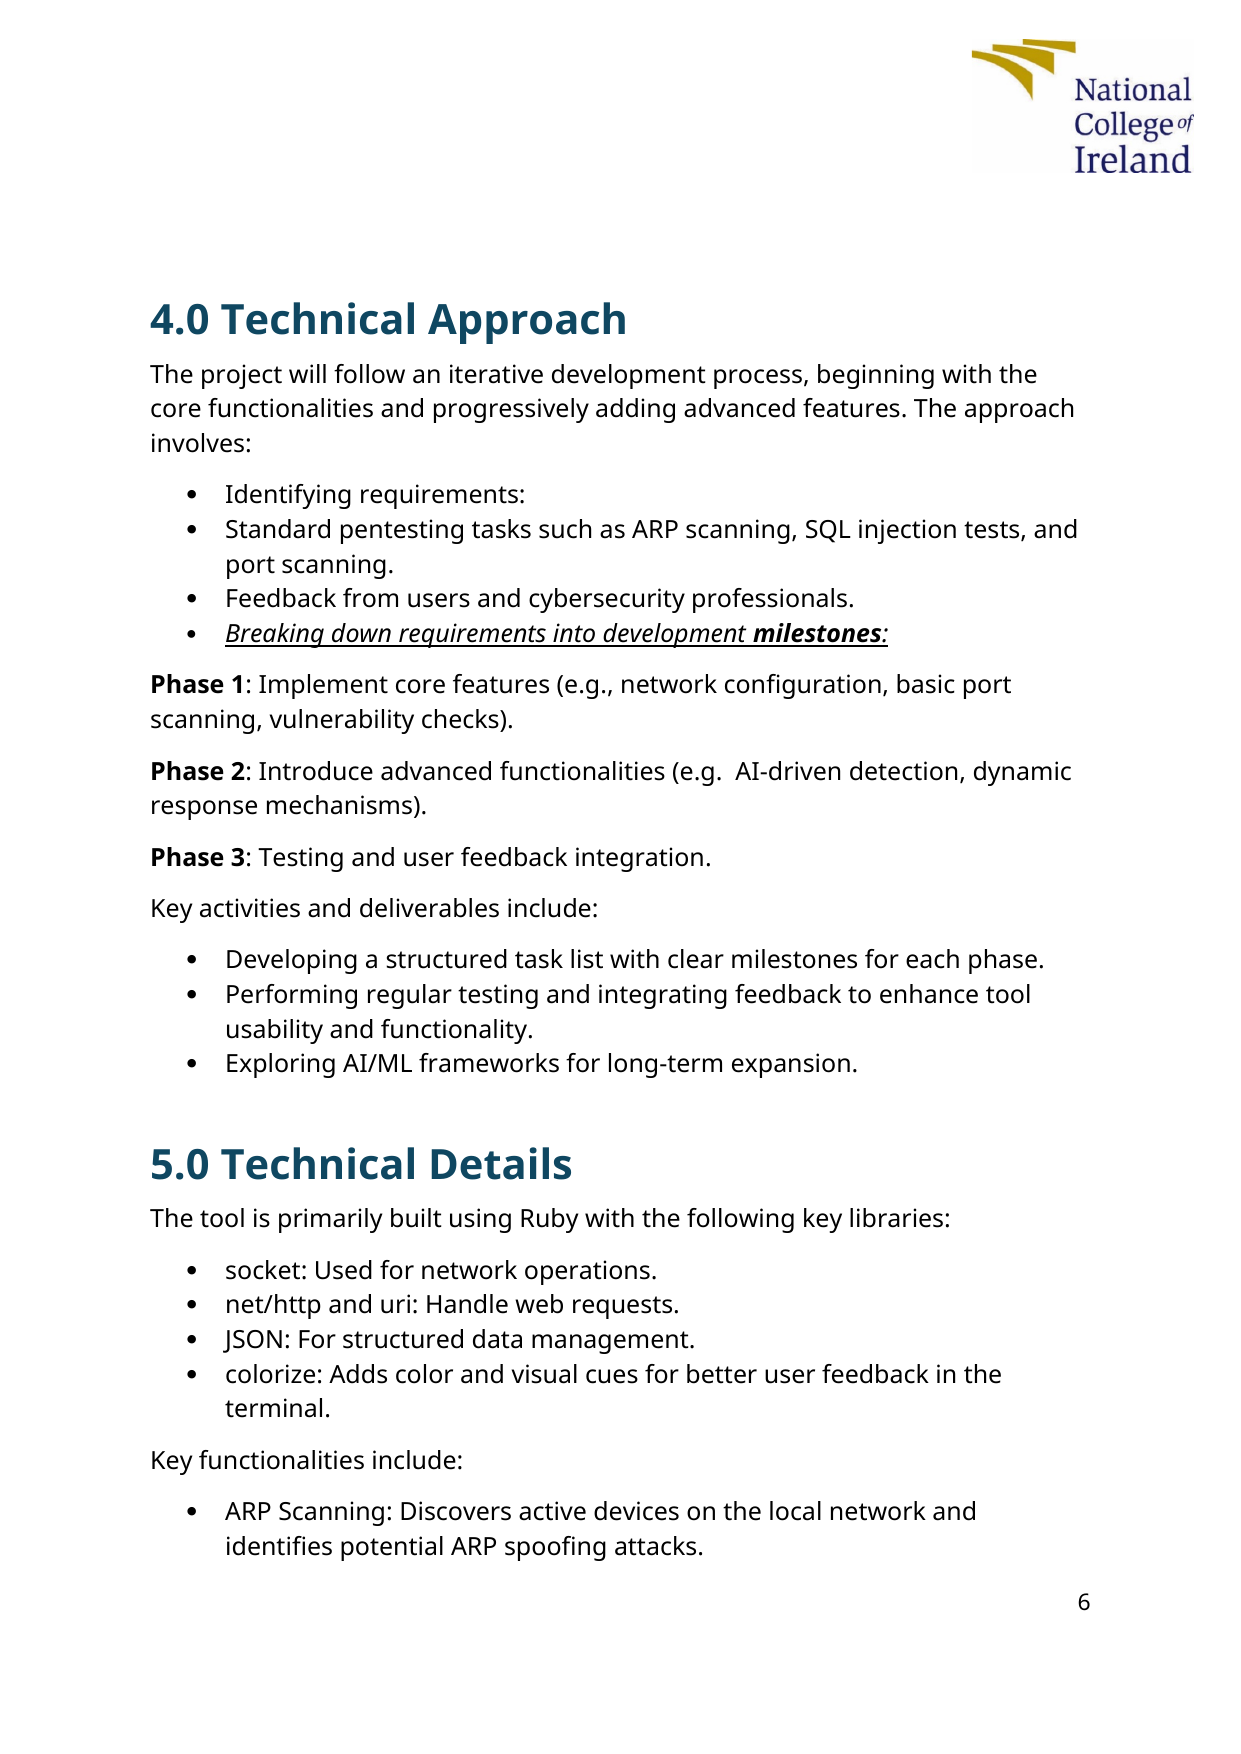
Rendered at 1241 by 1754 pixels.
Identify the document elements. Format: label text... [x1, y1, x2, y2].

list socket: Used for network operations. [187, 1252, 1090, 1286]
list Exploring AI/ML frameworks for long-term expansion. [187, 1046, 1090, 1080]
text Phase 1: Implement core features (e.g., network configuration, basic port scanning, vulnerability checks). [150, 667, 1090, 736]
text Key functionalities include: [150, 1442, 1090, 1477]
list Performing regular testing and integrating feedback to enhance tool usability and functionality. [187, 977, 1090, 1045]
list Feedback from users and cybersecurity professionals. [187, 581, 1090, 615]
list Standard pentesting tasks such as ARP scanning, SQL injection tests, and port scanning. [187, 512, 1090, 581]
text Phase 2: Introduce advanced functionalities (e.g. AI-driven detection, dynamic response mechanisms). [150, 753, 1090, 822]
text Key activities and deliverables include: [150, 891, 1090, 925]
text The tool is primarily built using Ruby with the following key libraries: [150, 1201, 1090, 1235]
subtitle 4.0 Technical Approach [150, 290, 1090, 347]
list Developing a structured task list with clear milestones for each phase. [187, 942, 1090, 976]
list Breaking down requirements into development milestones: [187, 616, 1090, 650]
list Identifying requirements: [187, 477, 1090, 511]
subtitle 5.0 Technical Details [150, 1135, 1090, 1192]
list net/http and uri: Handle web requests. [187, 1287, 1090, 1321]
text Phase 3: Testing and user feedback integration. [150, 839, 1090, 873]
list JSON: For structured data management. [187, 1322, 1090, 1356]
text The project will follow an iterative development process, beginning with the core functionalities and progressively adding advanced features. The approach involves: [150, 356, 1090, 460]
list colorize: Adds color and visual cues for better user feedback in the terminal. [187, 1356, 1090, 1425]
list ARP Scanning: Discovers active devices on the local network and identifies potential ARP spoofing attacks. [187, 1494, 1090, 1563]
